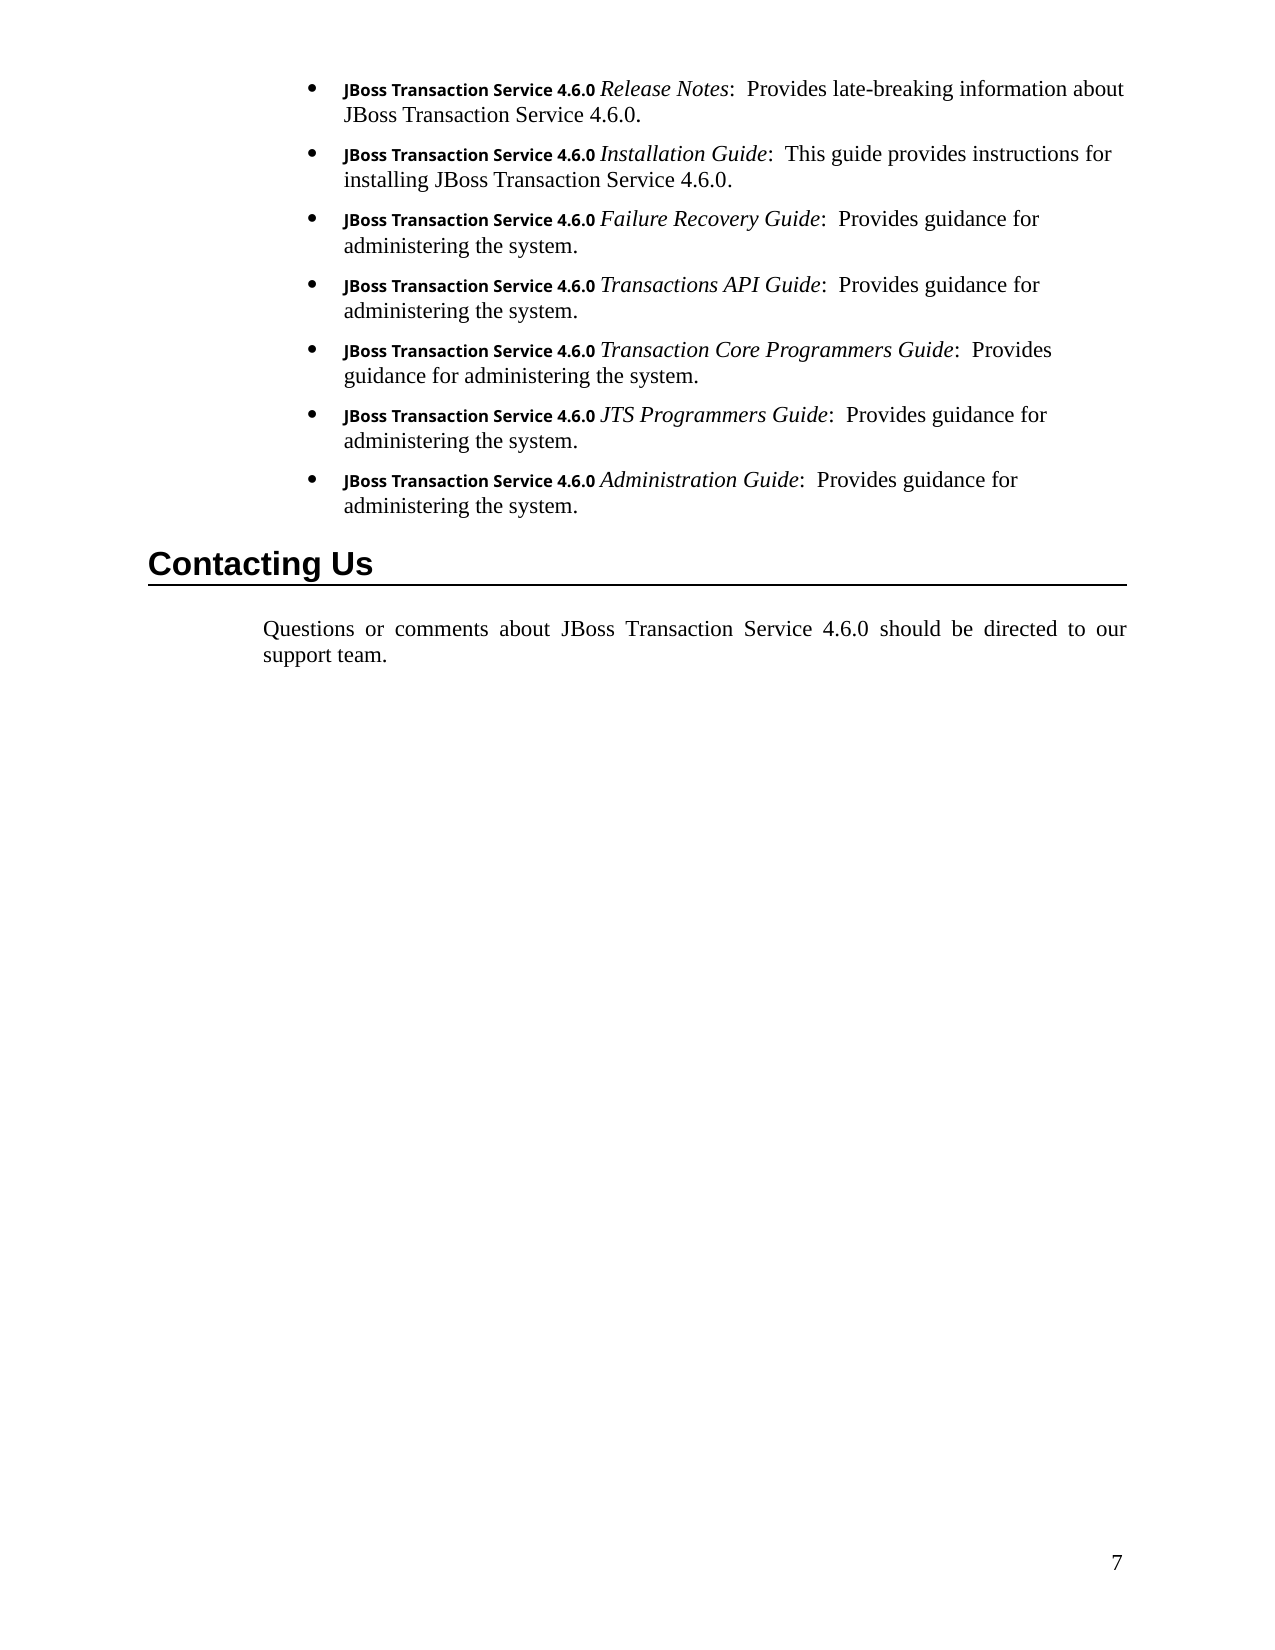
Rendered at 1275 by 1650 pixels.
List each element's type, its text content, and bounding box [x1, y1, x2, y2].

list JBoss Transaction Service 4.6.0 Transaction Core Programmers Guide: Provides guidance for administering the system. [308, 336, 1127, 388]
list JBoss Transaction Service 4.6.0 Failure Recovery Guide: Provides guidance for administering the system. [308, 205, 1127, 258]
list JBoss Transaction Service 4.6.0 Installation Guide: This guide provides instructions for installing JBoss Transaction Service 4.6.0. [308, 140, 1127, 193]
list JBoss Transaction Service 4.6.0 JTS Programmers Guide: Provides guidance for administering the system. [308, 401, 1127, 454]
list JBoss Transaction Service 4.6.0 Administration Guide: Provides guidance for administering the system. [308, 466, 1127, 519]
list JBoss Transaction Service 4.6.0 Transactions API Guide: Provides guidance for administering the system. [308, 271, 1127, 323]
list JBoss Transaction Service 4.6.0 Release Notes: Provides late-breaking information about JBoss Transaction Service 4.6.0. [308, 75, 1127, 128]
subtitle Contacting Us [148, 544, 1127, 584]
text Questions or comments about JBoss Transaction Service 4.6.0 should be directed to our support team. [263, 615, 1127, 667]
